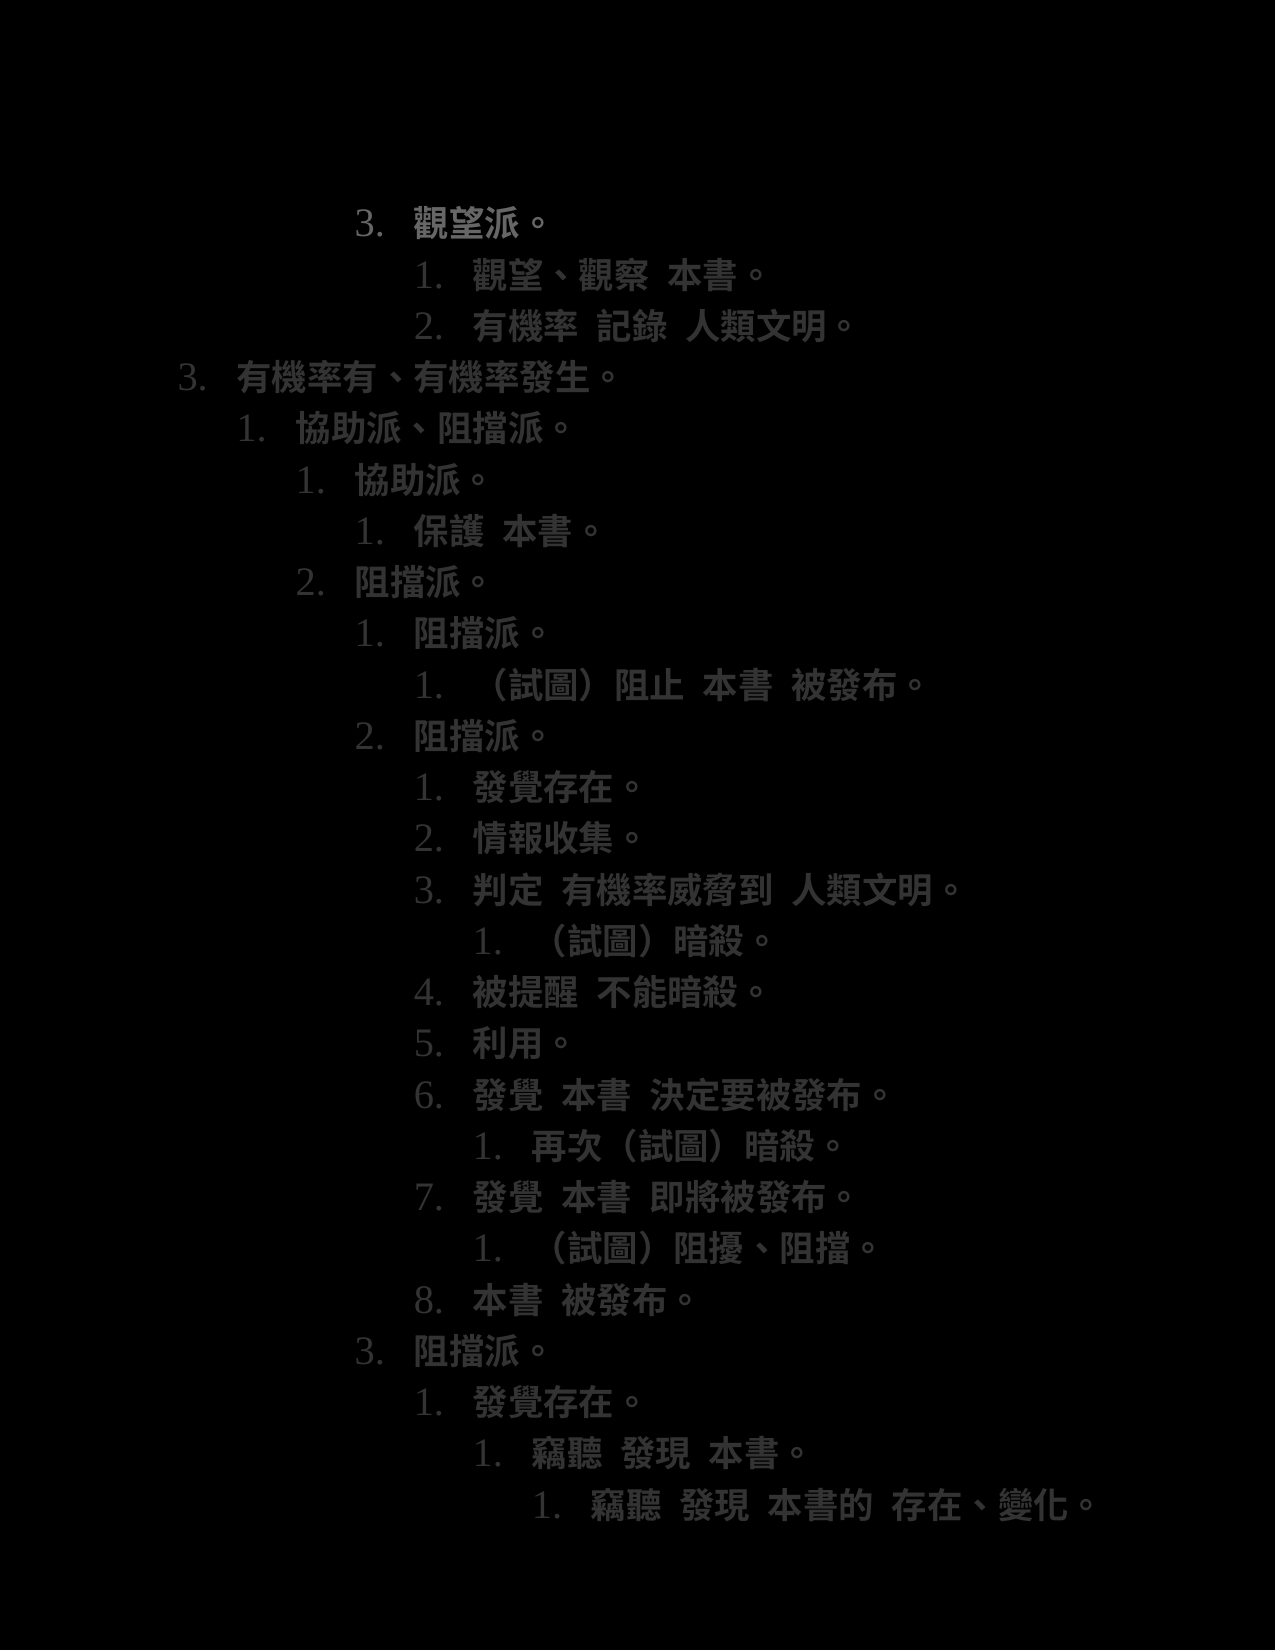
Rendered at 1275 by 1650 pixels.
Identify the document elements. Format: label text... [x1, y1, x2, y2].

list 阻擋派。 [295, 554, 1157, 606]
list 本書 被發布。 [413, 1272, 1157, 1323]
list 發覺 本書 決定要被發布。 [413, 1067, 1157, 1118]
list 觀望、觀察 本書。 [413, 247, 1157, 298]
list 保護 本書。 [354, 503, 1157, 554]
list （試圖）阻止 本書 被發布。 [413, 657, 1157, 708]
list 阻擋派。 [354, 708, 1157, 759]
list 竊聽 發現 本書。 [472, 1426, 1157, 1477]
list 有機率有、有機率發生。 [177, 349, 1157, 401]
list 協助派。 [295, 452, 1157, 503]
list 阻擋派。 [354, 606, 1157, 657]
list 利用。 [413, 1016, 1157, 1067]
list （試圖）暗殺。 [472, 913, 1157, 964]
list 情報收集。 [413, 811, 1157, 862]
list （試圖）阻擾、阻擋。 [472, 1221, 1157, 1272]
list 有機率 記錄 人類文明。 [413, 298, 1157, 349]
list 觀望派。 [354, 196, 1157, 247]
list 阻擋派。 [354, 1323, 1157, 1374]
list 再次（試圖）暗殺。 [472, 1118, 1157, 1169]
list 竊聽 發現 本書的 存在、變化。 [532, 1477, 1157, 1528]
list 發覺 本書 即將被發布。 [413, 1169, 1157, 1221]
list 發覺存在。 [413, 759, 1157, 811]
list 被提醒 不能暗殺。 [413, 964, 1157, 1016]
list 協助派、阻擋派。 [236, 401, 1157, 452]
list 發覺存在。 [413, 1374, 1157, 1426]
list 判定 有機率威脅到 人類文明。 [413, 862, 1157, 913]
